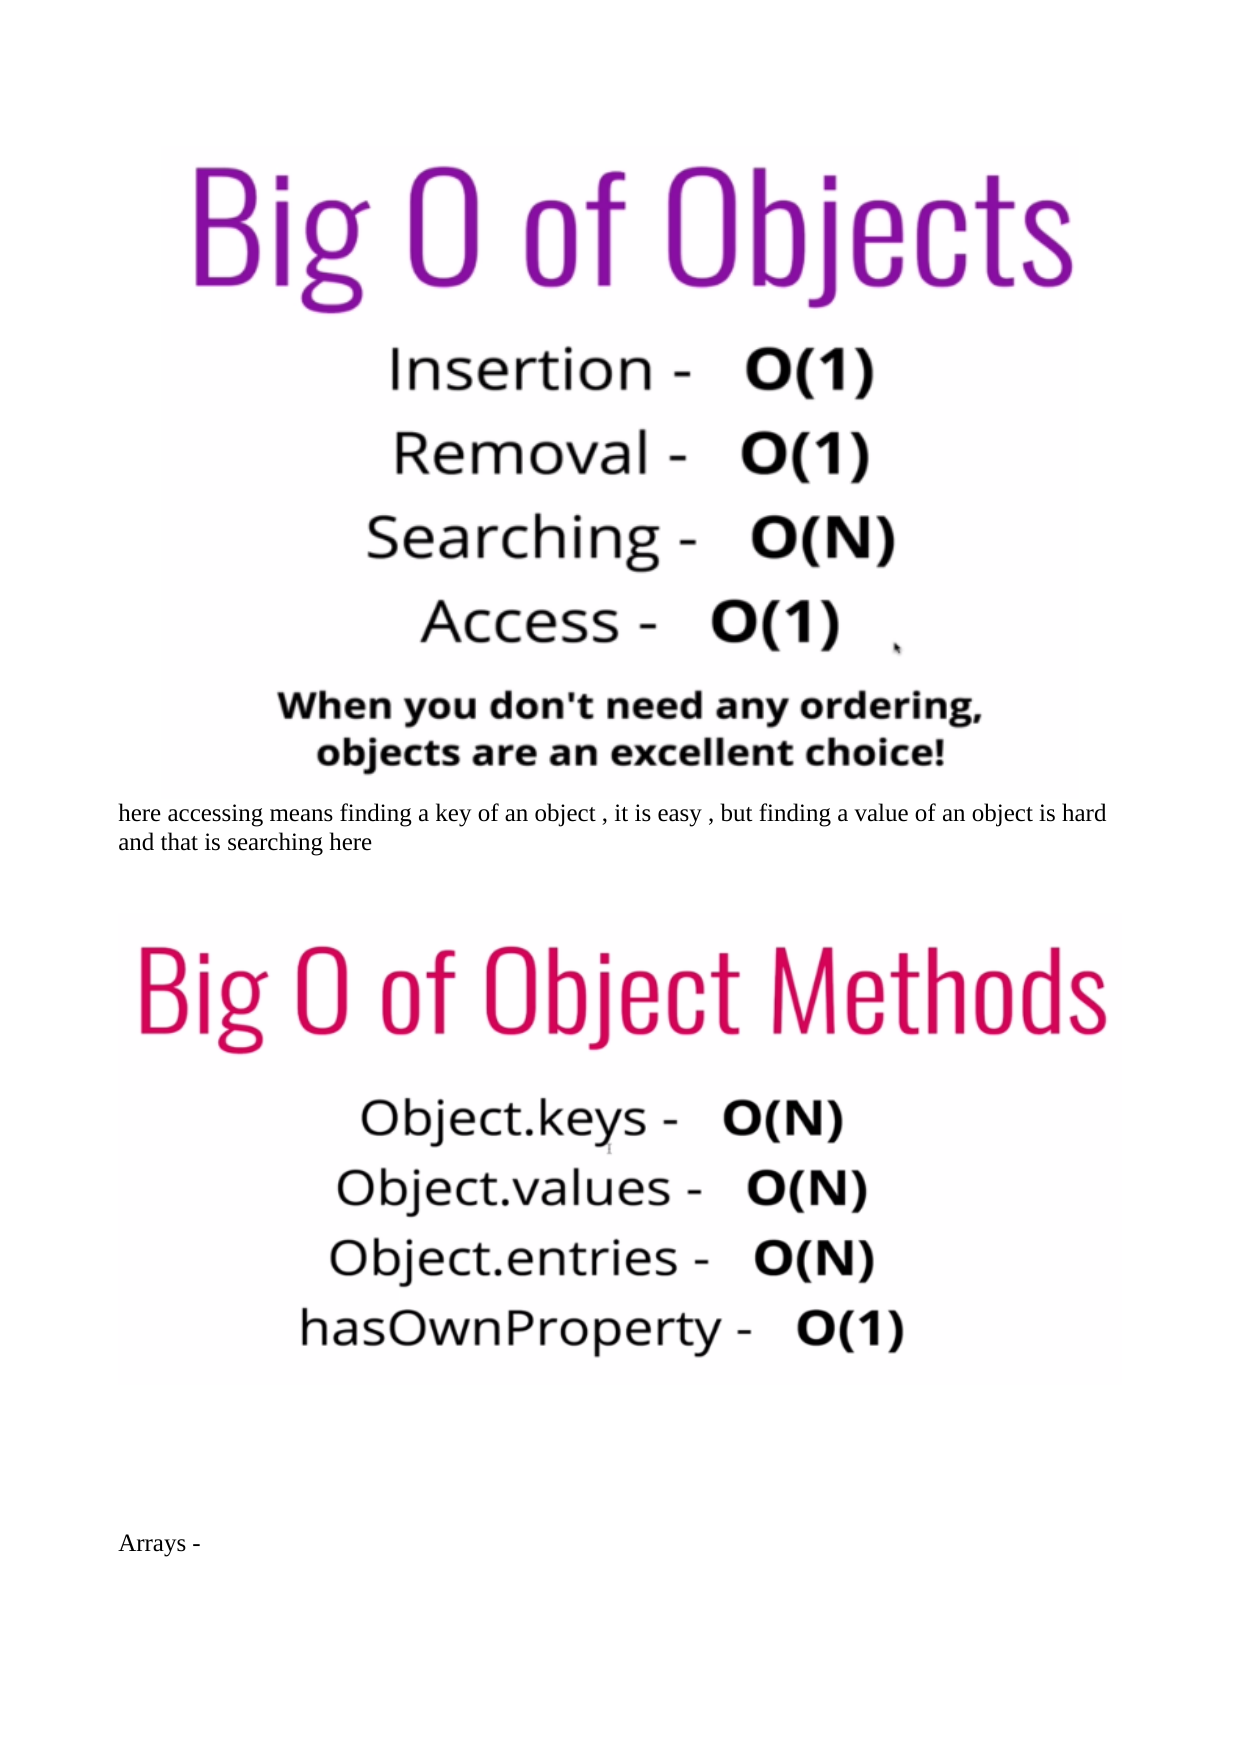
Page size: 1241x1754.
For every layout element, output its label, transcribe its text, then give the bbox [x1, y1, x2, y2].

picture [160, 146, 1080, 799]
picture [118, 913, 1123, 1385]
text here accessing means finding a key of an object , it is easy , but finding a value of an object is hard and that is searching here [118, 147, 1122, 856]
text Arrays - [118, 1528, 1122, 1557]
